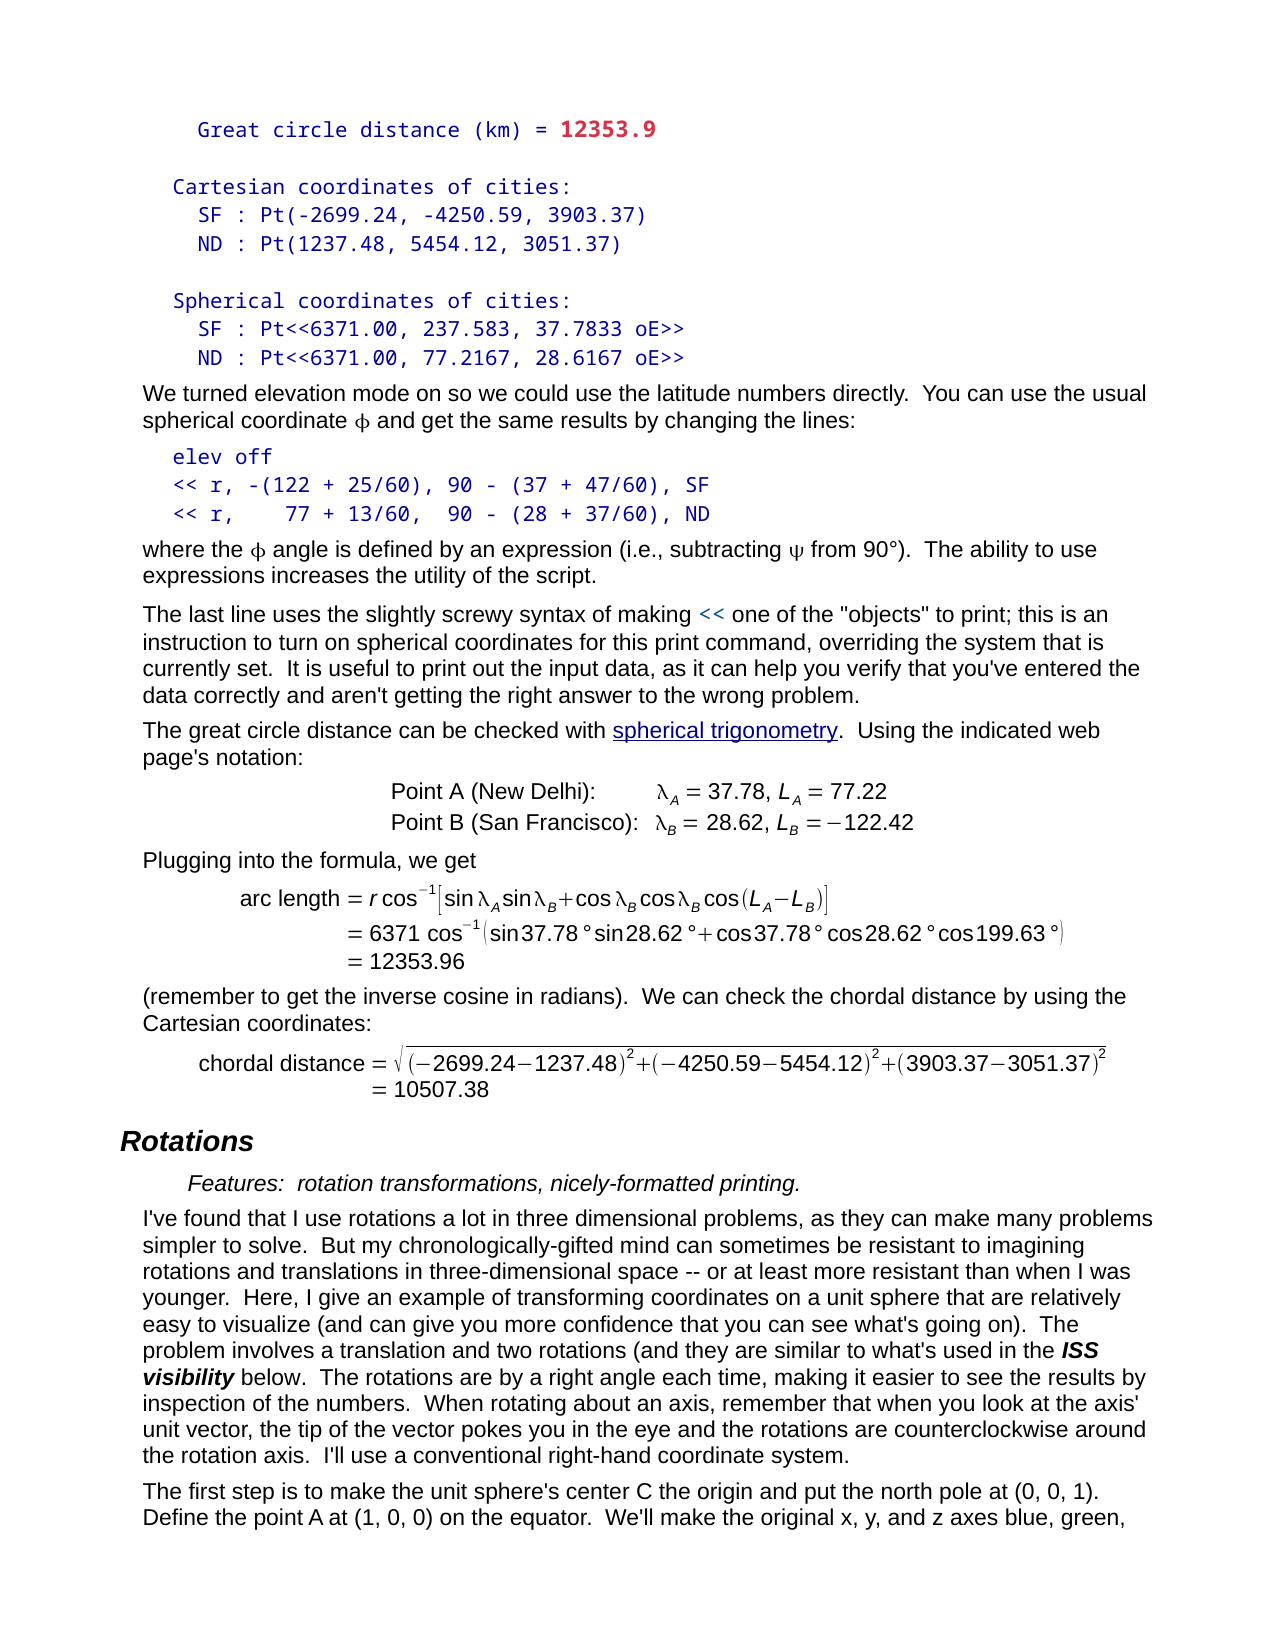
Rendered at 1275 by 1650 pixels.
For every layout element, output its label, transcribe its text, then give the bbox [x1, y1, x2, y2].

text Spherical coordinates of cities: [172, 286, 1162, 314]
text The last line uses the slightly screwy syntax of making << one of the "objects" to print; this is an instruction to turn on spherical coordinates for this print command, overriding the system that is currently set. It is useful to print out the input data, as it can help you verify that you've entered the data correctly and aren't getting the right answer to the wrong problem. [142, 598, 1162, 708]
subtitle Rotations [120, 1124, 1162, 1158]
text Cartesian coordinates of cities: [172, 172, 1162, 201]
text The great circle distance can be checked with spherical trigonometry. Using the indicated web page's notation: [142, 717, 1162, 770]
text Plugging into the formula, we get [142, 847, 1162, 873]
text SF : Pt(-2699.24, -4250.59, 3903.37) [172, 201, 1162, 229]
text elev off [172, 442, 1162, 470]
text ND : Pt(1237.48, 5454.12, 3051.37) [172, 229, 1162, 257]
text I've found that I use rotations a lot in three dimensional problems, as they can make many problems simpler to solve. But my chronologically-gifted mind can sometimes be resistant to imagining rotations and translations in three-dimensional space -- or at least more resistant than when I was younger. Here, I give an example of transforming coordinates on a unit sphere that are relatively easy to visualize (and can give you more confidence that you can see what's going on). The problem involves a translation and two rotations (and they are similar to what's used in the ISS visibility below. The rotations are by a right angle each time, making it easier to see the results by inspection of the numbers. When rotating about an axis, remember that when you look at the axis' unit vector, the tip of the vector pokes you in the eye and the rotations are counterclockwise around the rotation axis. I'll use a conventional right-hand coordinate system. [142, 1205, 1162, 1469]
text << r, 77 + 13/60, 90 - (28 + 37/60), ND [172, 499, 1162, 527]
text where the  angle is defined by an expression (i.e., subtracting  from 90°). The ability to use expressions increases the utility of the script. [142, 536, 1162, 589]
text (remember to get the inverse cosine in radians). We can check the chordal distance by using the Cartesian coordinates: [142, 983, 1162, 1036]
text We turned elevation mode on so we could use the latitude numbers directly. You can use the usual spherical coordinate  and get the same results by changing the lines: [142, 380, 1162, 433]
text ND : Pt<<6371.00, 77.2167, 28.6167 oE>> [172, 343, 1162, 371]
text SF : Pt<<6371.00, 237.583, 37.7833 oE>> [172, 314, 1162, 343]
text << r, -(122 + 25/60), 90 - (37 + 47/60), SF [172, 470, 1162, 499]
text Features: rotation transformations, nicely-formatted printing. [187, 1170, 1117, 1196]
text The first step is to make the unit sphere's center C the origin and put the north pole at (0, 0, 1). Define the point A at (1, 0, 0) on the equator. We'll make the original x, y, and z axes blue, green, [142, 1478, 1162, 1531]
text Great circle distance (km) = 12353.9 [172, 112, 1162, 144]
